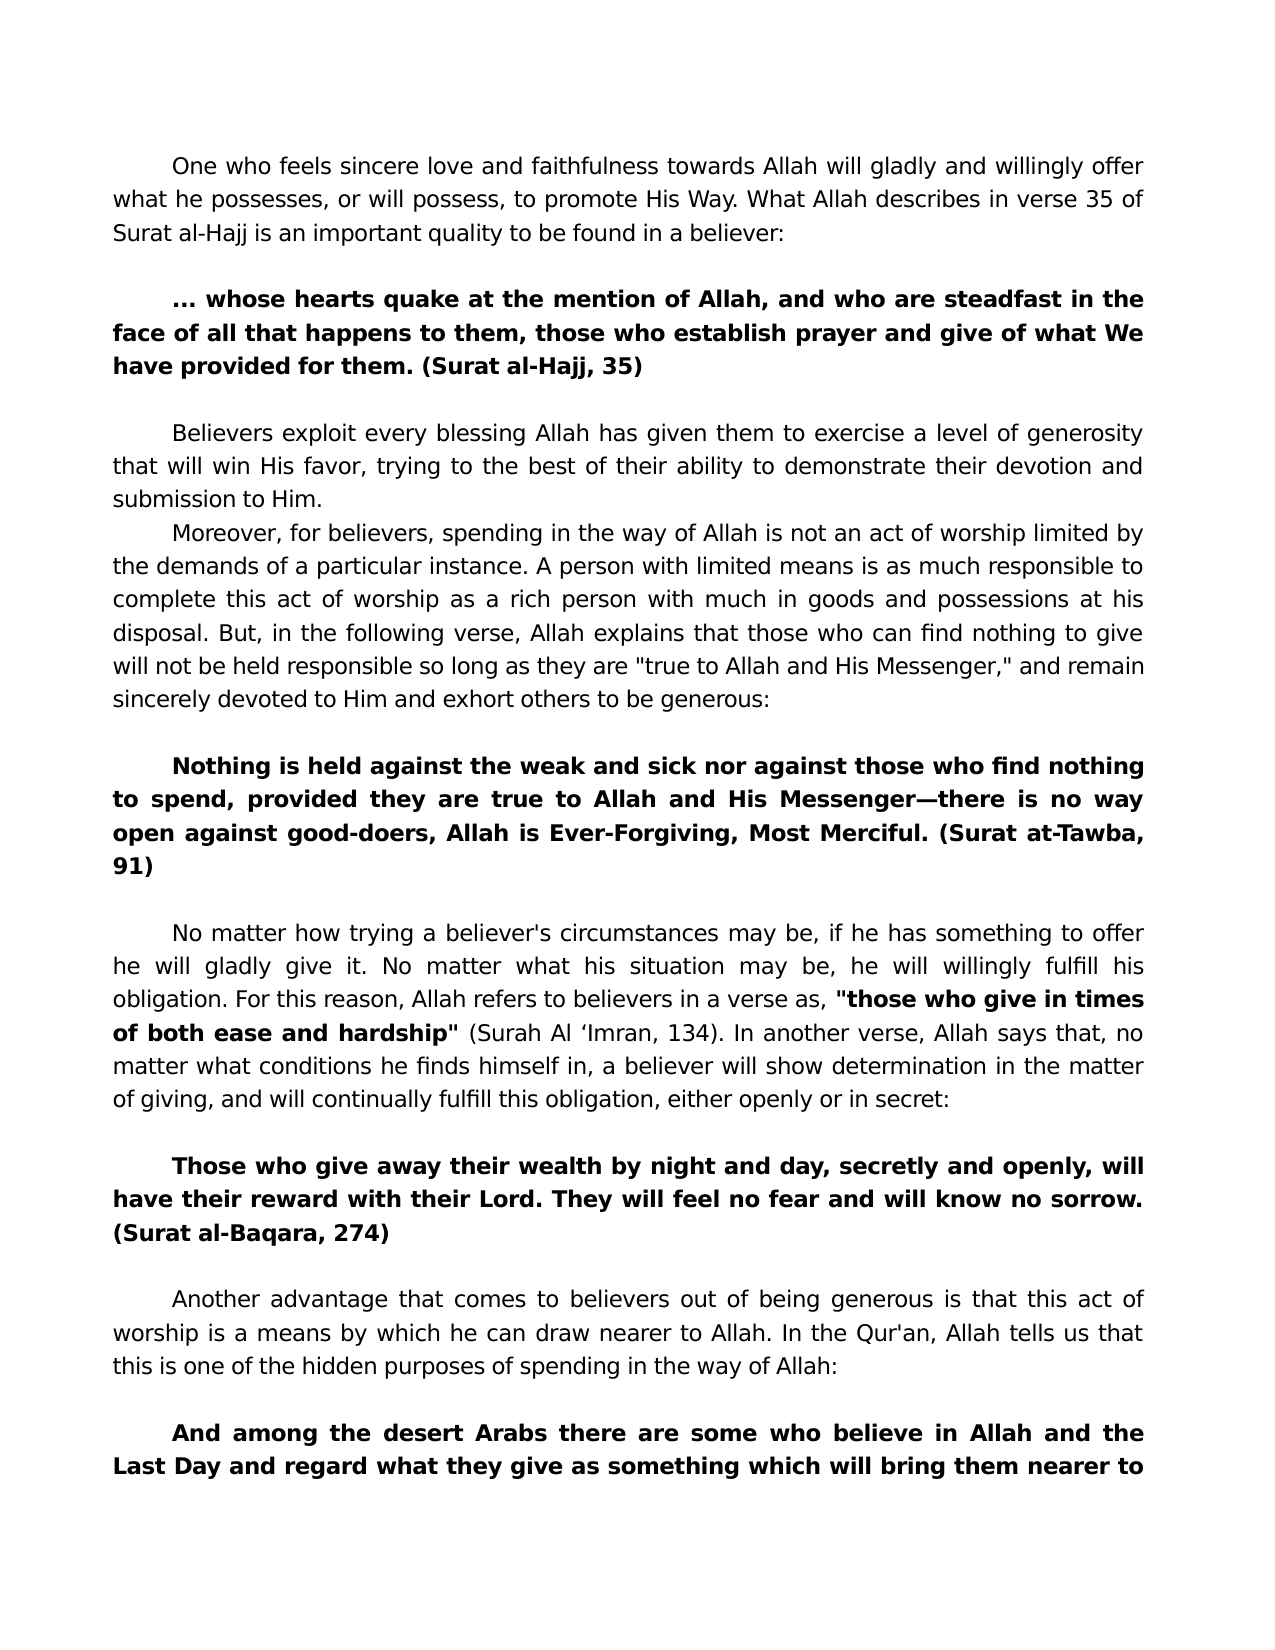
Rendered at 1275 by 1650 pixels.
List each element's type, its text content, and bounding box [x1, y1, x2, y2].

text Another advantage that comes to believers out of being generous is that this act of worship is a means by which he can draw nearer to Allah. In the Qur'an, Allah tells us that this is one of the hidden purposes of spending in the way of Allah: [112, 1281, 1145, 1381]
text No matter how trying a believer's circumstances may be, if he has something to offer he will gladly give it. No matter what his situation may be, he will willingly fulfill his obligation. For this reason, Allah refers to believers in a verse as, "those who give in times of both ease and hardship" (Surah Al ‘Imran, 134). In another verse, Allah says that, no matter what conditions he finds himself in, a believer will show determination in the matter of giving, and will continually fulfill this obligation, either openly or in secret: [112, 914, 1145, 1114]
text One who feels sincere love and faithfulness towards Allah will gladly and willingly offer what he possesses, or will possess, to promote His Way. What Allah describes in verse 35 of Surat al-Hajj is an important quality to be found in a believer: [112, 148, 1145, 248]
text Believers exploit every blessing Allah has given them to exercise a level of generosity that will win His favor, trying to the best of their ability to demonstrate their devotion and submission to Him. [112, 414, 1145, 514]
text ... whose hearts quake at the mention of Allah, and who are steadfast in the face of all that happens to them, those who establish prayer and give of what We have provided for them. (Surat al-Hajj, 35) [112, 281, 1145, 381]
text Moreover, for believers, spending in the way of Allah is not an act of worship limited by the demands of a particular instance. A person with limited means is as much responsible to complete this act of worship as a rich person with much in goods and possessions at his disposal. But, in the following verse, Allah explains that those who can find nothing to give will not be held responsible so long as they are "true to Allah and His Messenger," and remain sincerely devoted to Him and exhort others to be generous: [112, 514, 1145, 714]
text And among the desert Arabs there are some who believe in Allah and the Last Day and regard what they give as something which will bring them nearer to [112, 1414, 1145, 1481]
text Those who give away their wealth by night and day, secretly and openly, will have their reward with their Lord. They will feel no fear and will know no sorrow. (Surat al-Baqara, 274) [112, 1148, 1145, 1248]
text Nothing is held against the weak and sick nor against those who find nothing to spend, provided they are true to Allah and His Messenger—there is no way open against good-doers, Allah is Ever-Forgiving, Most Merciful. (Surat at-Tawba, 91) [112, 748, 1145, 881]
